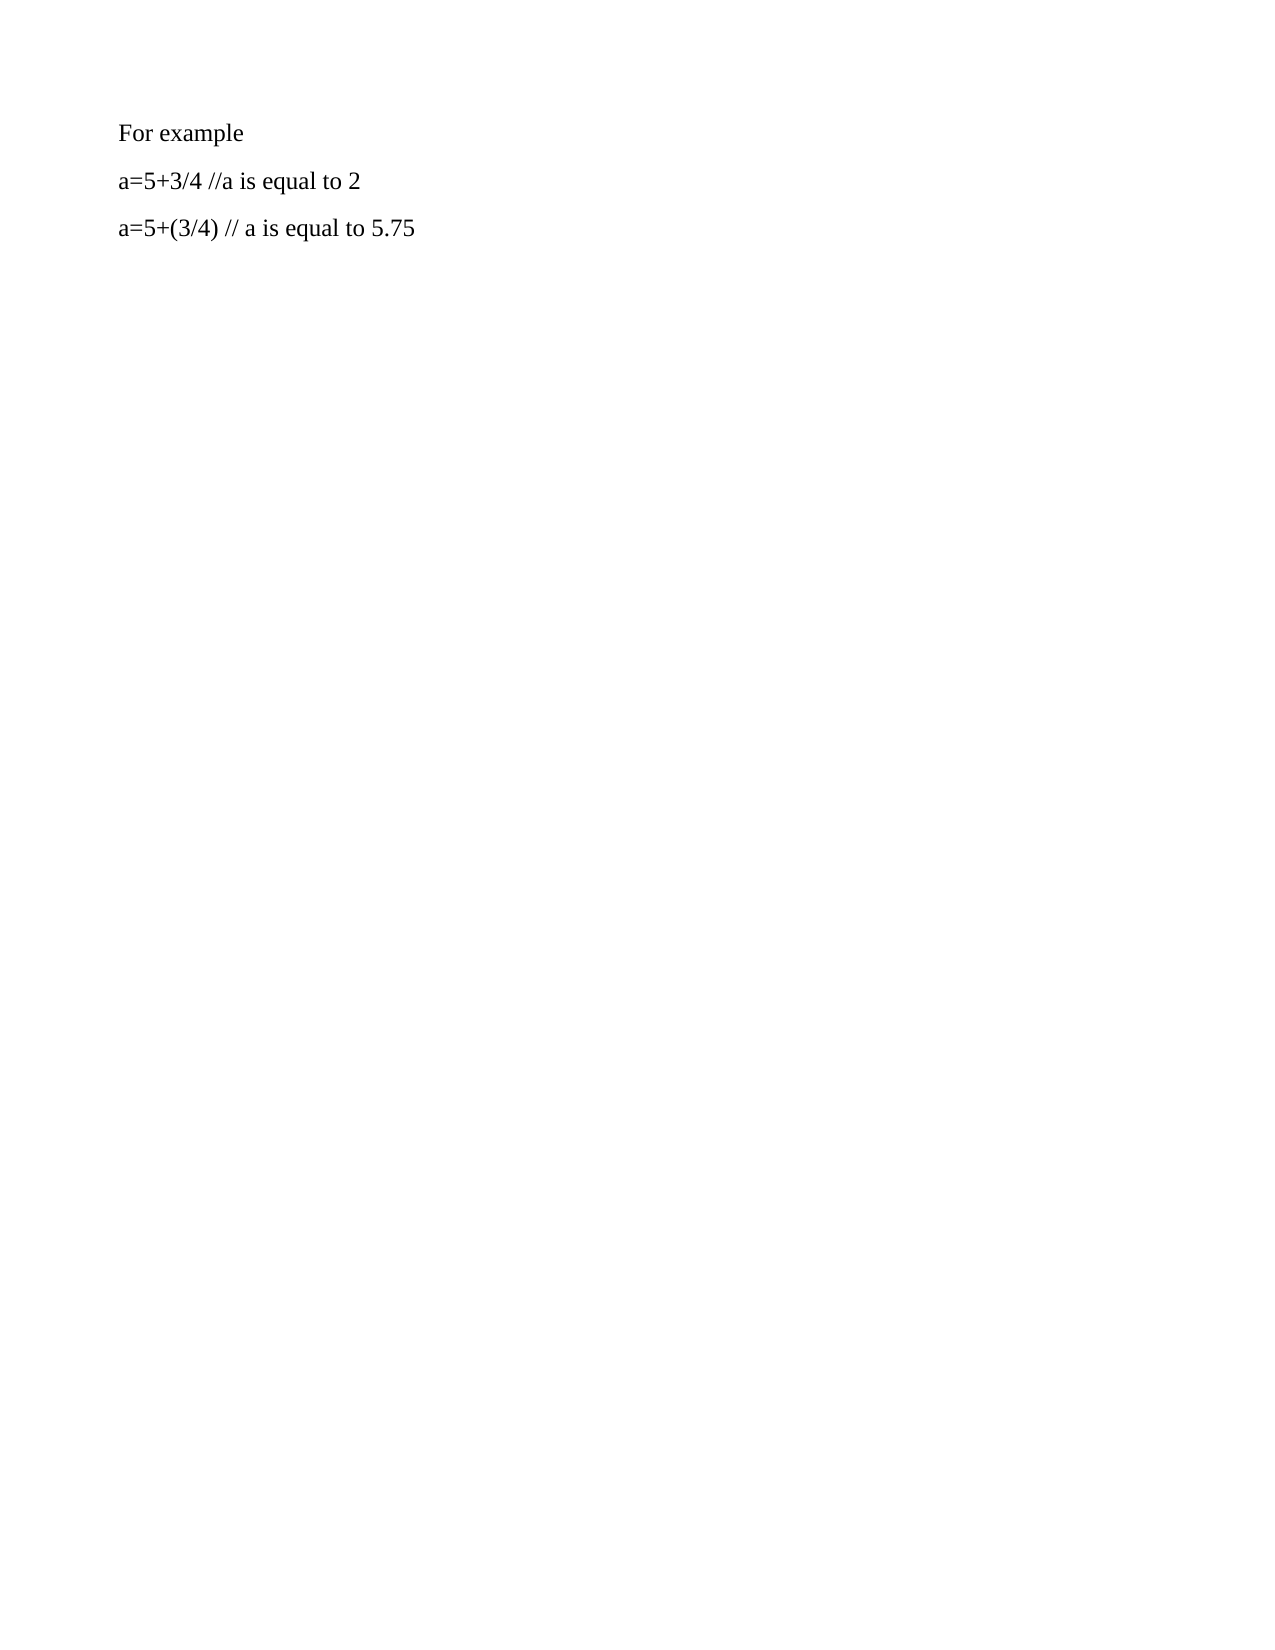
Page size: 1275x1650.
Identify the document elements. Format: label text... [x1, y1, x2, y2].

text For example [118, 118, 1157, 147]
text a=5+(3/4) // a is equal to 5.75 [118, 213, 1157, 242]
text a=5+3/4 //a is equal to 2 [118, 166, 1157, 194]
